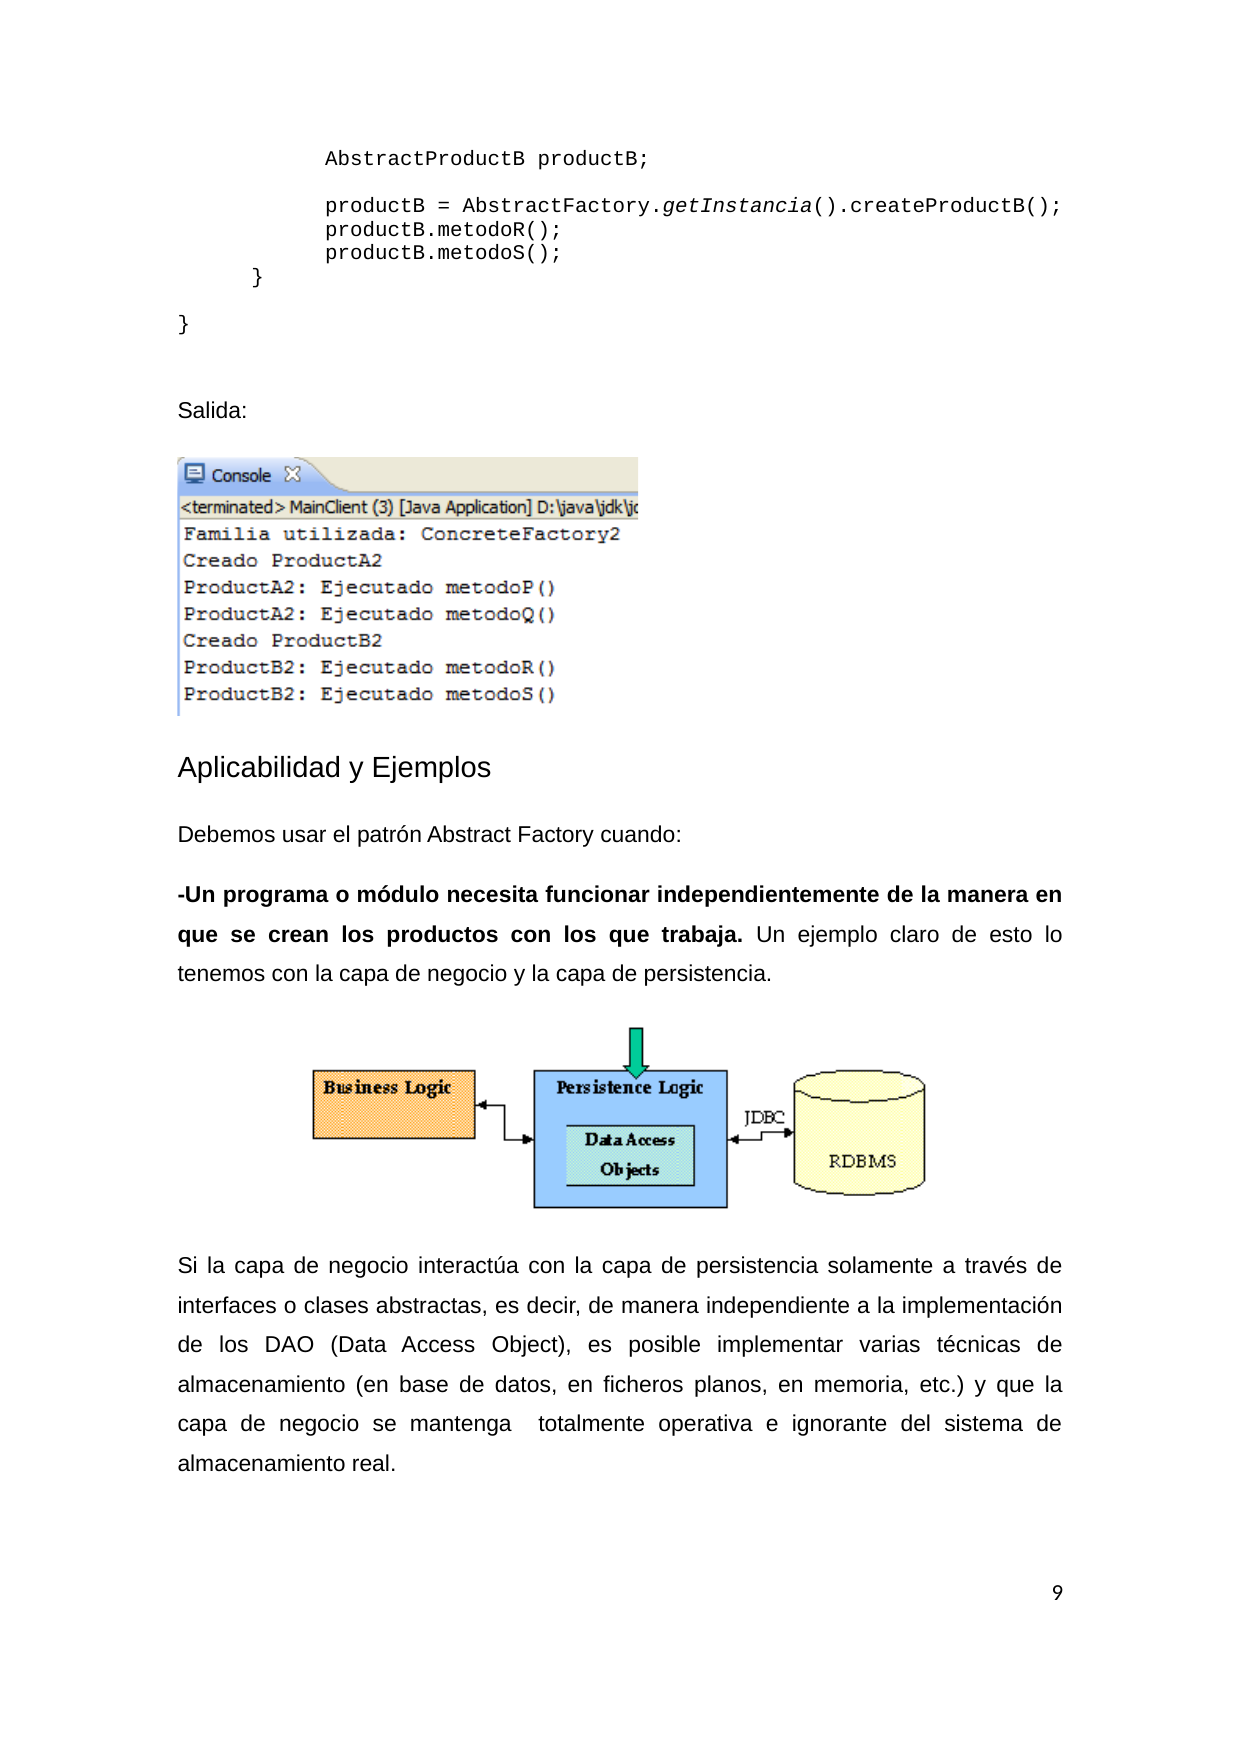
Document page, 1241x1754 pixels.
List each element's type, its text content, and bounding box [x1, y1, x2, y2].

text AbstractProductB productB; [177, 148, 1063, 171]
text -Un programa o módulo necesita funcionar independientemente de la manera en que se crean los productos con los que trabaja. Un ejemplo claro de esto lo tenemos con la capa de negocio y la capa de persistencia. [177, 881, 1063, 987]
text } [177, 266, 1063, 289]
text productB.metodoR(); [177, 218, 1063, 242]
text Aplicabilidad y Ejemplos [177, 750, 1063, 783]
text productB = AbstractFactory.getInstancia().createProductB(); [177, 195, 1063, 218]
text Debemos usar el patrón Abstract Factory cuando: [177, 821, 1063, 847]
text Si la capa de negocio interactúa con la capa de persistencia solamente a través de interfaces o clases abstractas, es decir, de manera independiente a la implementación de los DAO (Data Access Object), es posible implementar varias técnicas de almacenamiento (en base de datos, en ficheros planos, en memoria, etc.) y que la capa de negocio se mantenga totalmente operativa e ignorante del sistema de almacenamiento real. [177, 1252, 1063, 1476]
text productB.metodoS(); [177, 242, 1063, 266]
text } [177, 313, 1063, 337]
picture [302, 1020, 938, 1218]
text Salida: [177, 397, 1063, 423]
picture [177, 457, 639, 716]
